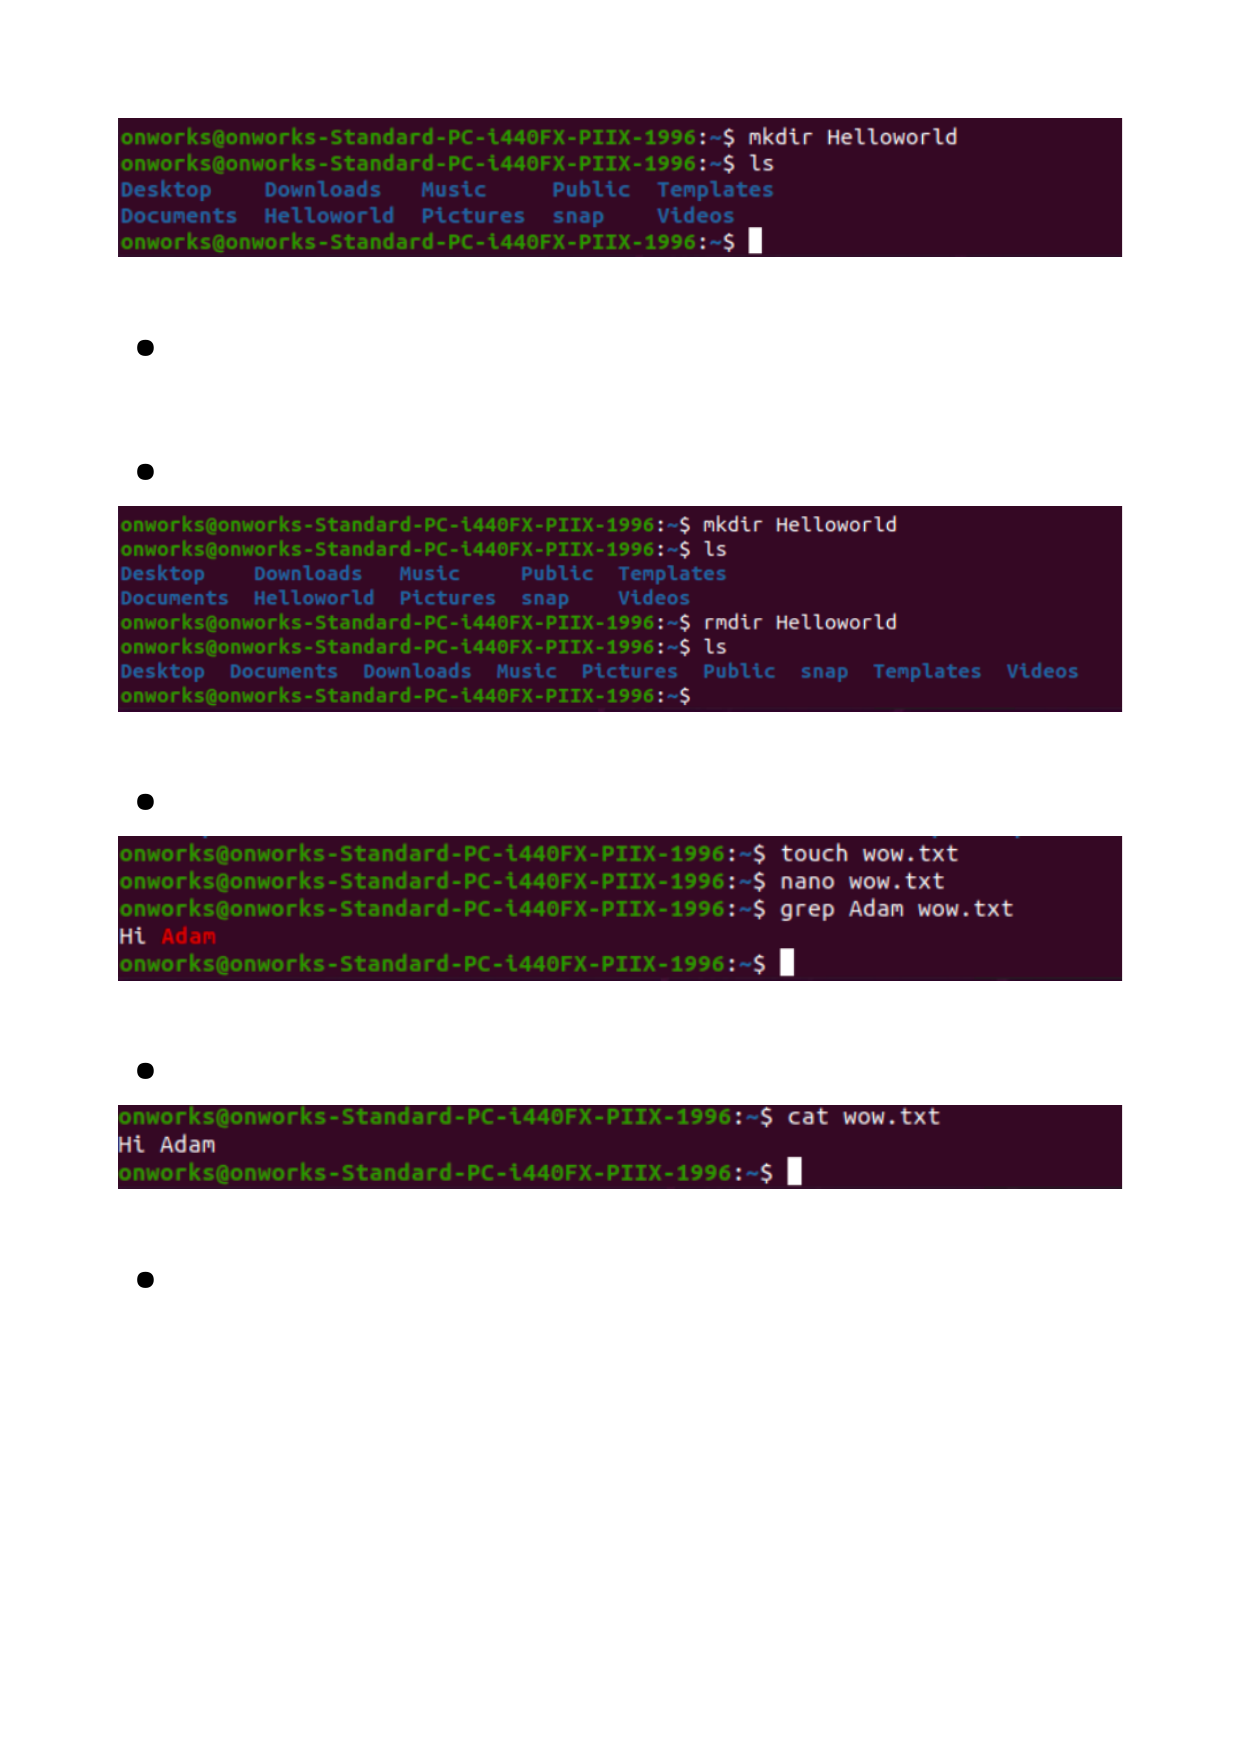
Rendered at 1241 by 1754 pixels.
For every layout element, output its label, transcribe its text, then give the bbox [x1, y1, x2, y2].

text . [118, 712, 1122, 836]
text . [118, 1189, 1122, 1314]
picture [118, 118, 1123, 257]
picture [118, 506, 1123, 712]
picture [118, 1105, 1123, 1189]
text . [118, 382, 1122, 506]
text . [118, 981, 1122, 1105]
text . [118, 257, 1122, 382]
picture [118, 836, 1123, 981]
